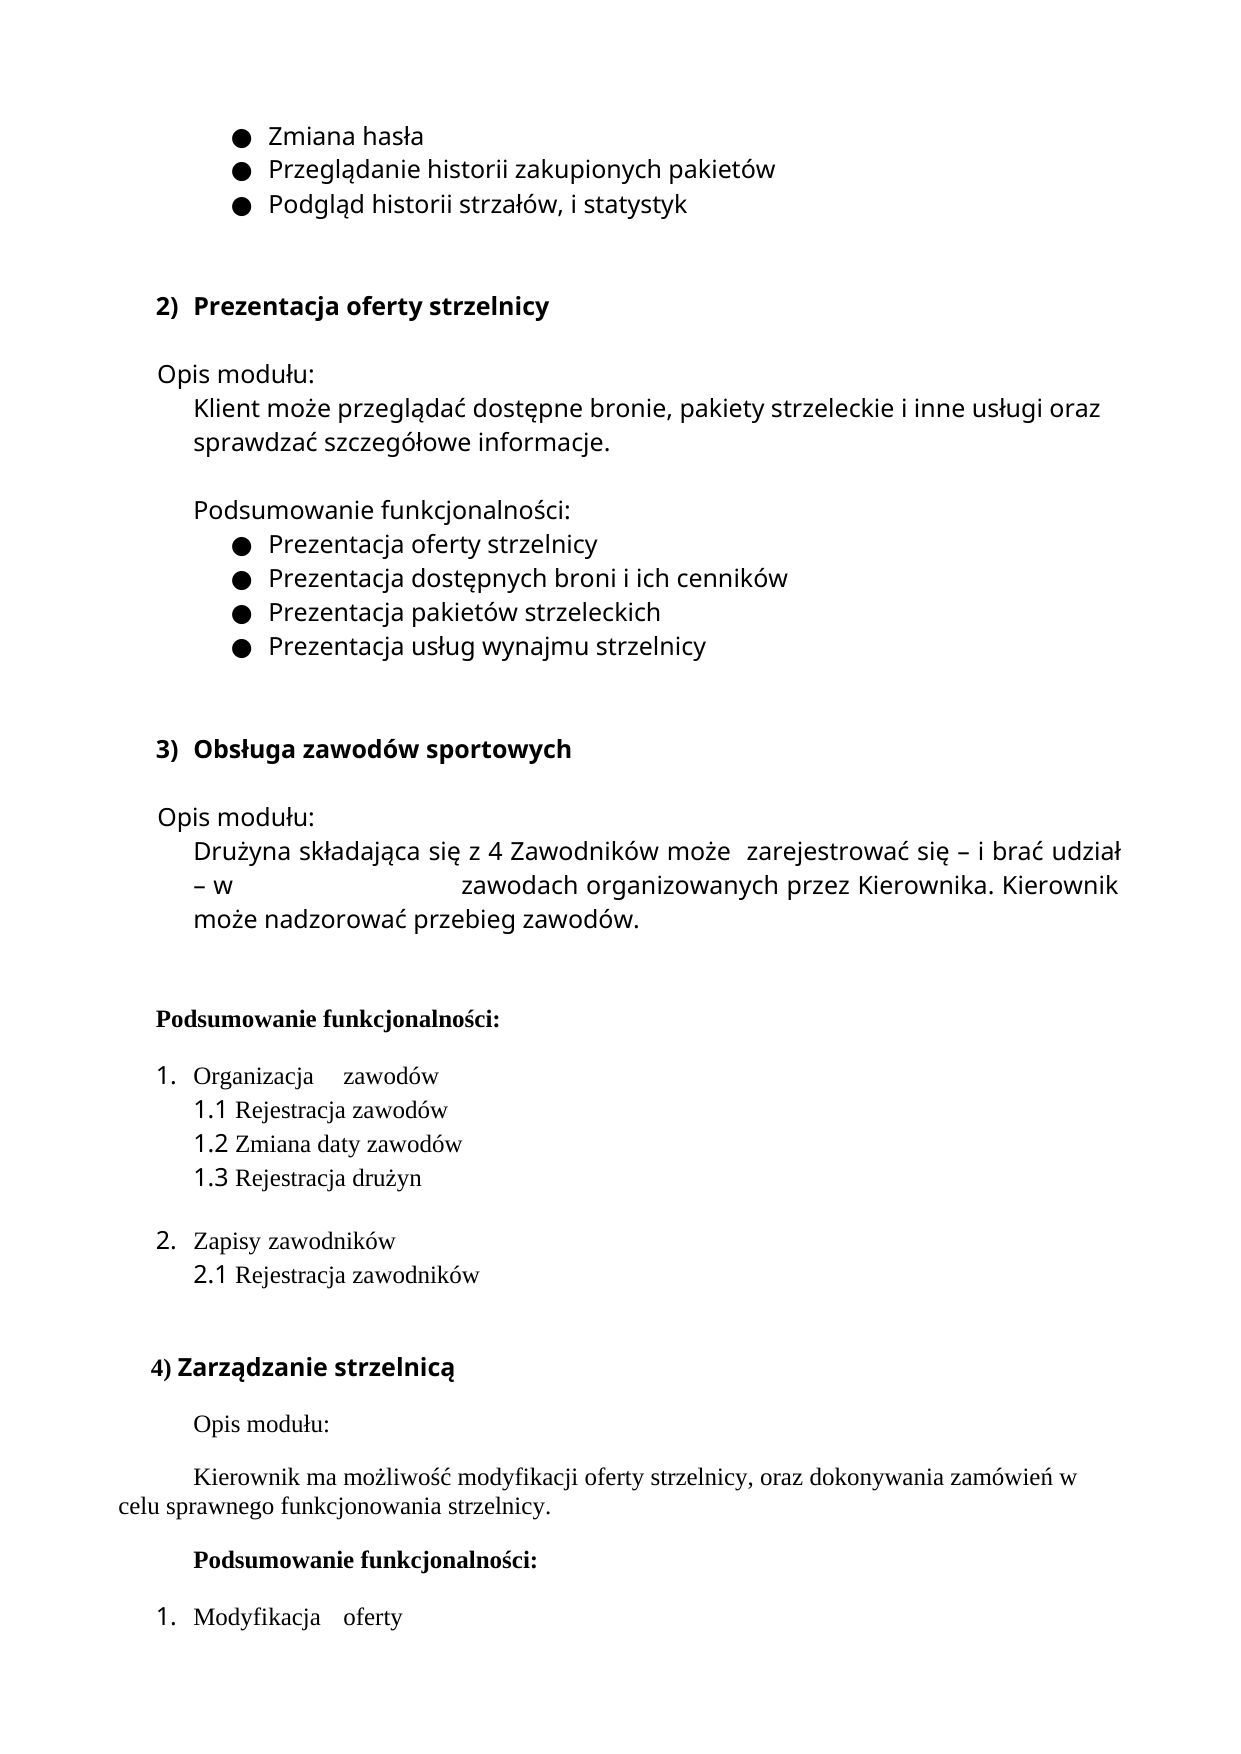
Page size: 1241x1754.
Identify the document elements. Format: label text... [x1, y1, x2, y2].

list Zapisy zawodników 2.1 Rejestracja zawodników [156, 1222, 1122, 1325]
list Zmiana hasła [231, 118, 1122, 152]
list Prezentacja oferty strzelnicy [156, 288, 1122, 322]
text Opis modułu: [118, 1409, 1122, 1437]
list Prezentacja usług wynajmu strzelnicy [231, 629, 1122, 663]
text Opis modułu: [118, 357, 1122, 391]
list Prezentacja pakietów strzeleckich [231, 595, 1122, 629]
list Podgląd historii strzałów, i statystyk [231, 186, 1122, 220]
list Modyfikacja oferty [156, 1599, 1122, 1633]
text Klient może przeglądać dostępne bronie, pakiety strzeleckie i inne usługi oraz sprawdzać szczegółowe informacje. [193, 391, 1122, 459]
text Opis modułu: [118, 799, 1122, 833]
list Przeglądanie historii zakupionych pakietów [231, 152, 1122, 186]
text 4) Zarządzanie strzelnicą [118, 1350, 1122, 1384]
text Drużyna składająca się z 4 Zawodników może zarejestrować się – i brać udział – w zawodach organizowanych przez Kierownika. Kierownik może nadzorować przebieg zawodów. [193, 833, 1122, 936]
list Prezentacja oferty strzelnicy [231, 527, 1122, 561]
list Obsługa zawodów sportowych [156, 731, 1122, 765]
list Prezentacja dostępnych broni i ich cenników [231, 561, 1122, 595]
text Podsumowanie funkcjonalności: [118, 1004, 1122, 1032]
list Organizacja zawodów 1.1 Rejestracja zawodów 1.2 Zmiana daty zawodów 1.3 Rejestracja drużyn [156, 1057, 1122, 1222]
text Podsumowanie funkcjonalności: [118, 1545, 1122, 1574]
text Kierownik ma możliwość modyfikacji oferty strzelnicy, oraz dokonywania zamówień w celu sprawnego funkcjonowania strzelnicy. [118, 1462, 1122, 1520]
text Podsumowanie funkcjonalności: [118, 493, 1122, 527]
